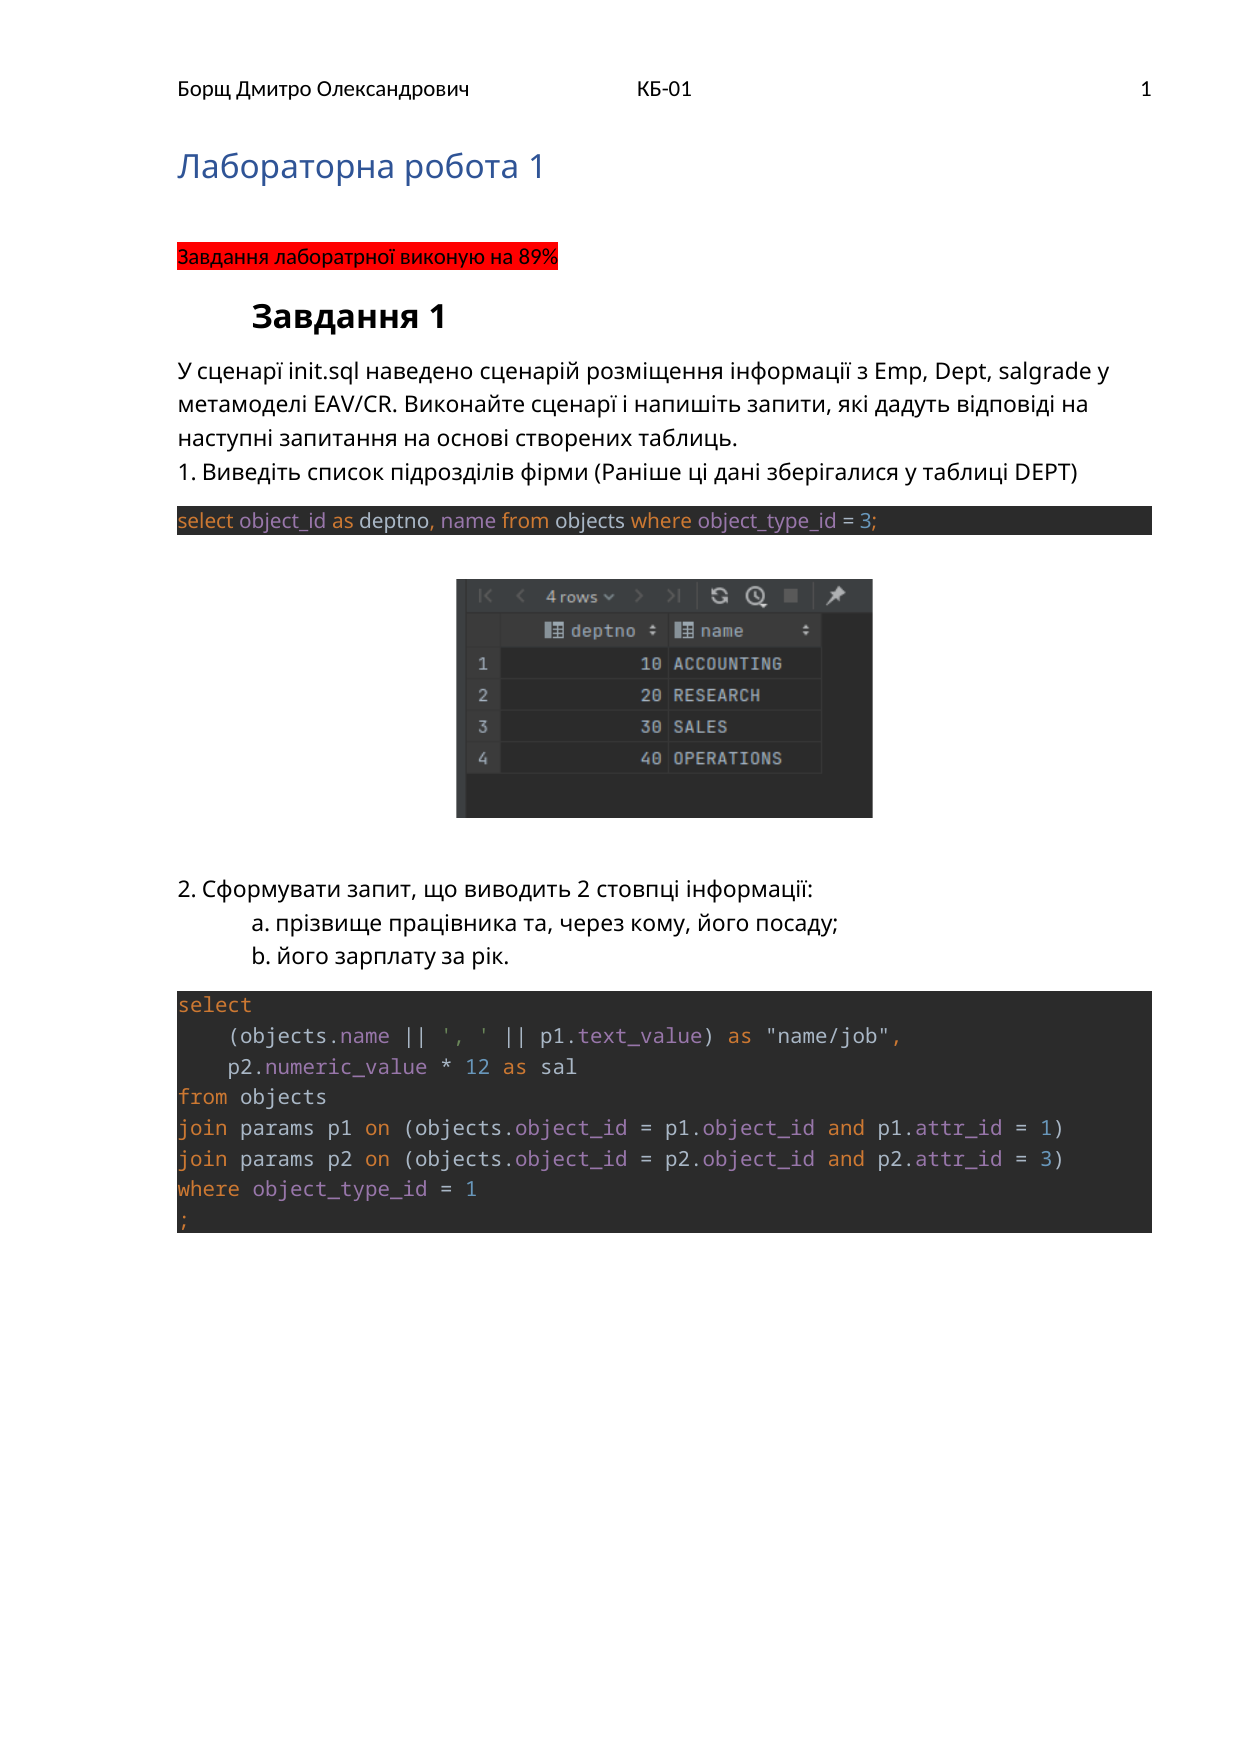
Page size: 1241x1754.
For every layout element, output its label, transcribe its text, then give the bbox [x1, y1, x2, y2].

text Завдання лаборатрної виконую на 89% [177, 242, 1152, 270]
picture [456, 579, 873, 818]
subtitle Завдання 1 [177, 293, 1152, 338]
text select (objects.name || ', ' || p1.text_value) as "name/job", p2.numeric_value * 12 as sal from objects join params p1 on (objects.object_id = p1.object_id and p1.attr_id = 1) join params p2 on (objects.object_id = p2.object_id and p2.attr_id = 3) where object_type_id = 1 ; [177, 991, 1152, 1233]
subtitle Лабораторна робота 1 [177, 143, 1152, 188]
text У сценарї init.sql наведено сценарій розміщення інформації з Emp, Dept, salgrade у метамоделі EAV/CR. Виконайте сценарї і напишіть запити, які дадуть відповіді на наступні запитання на основі створених таблиць. 1. Виведіть список підрозділів фірми (Раніше ці дані зберігалися у таблиці DEPT) [177, 354, 1152, 487]
text 2. Сформувати запит, що виводить 2 стовпці інформації: a. прізвище працівника та, через кому, його посаду; b. його зарплату за рік. [177, 873, 1152, 971]
text select object_id as deptno, name from objects where object_type_id = 3; [177, 506, 1152, 535]
